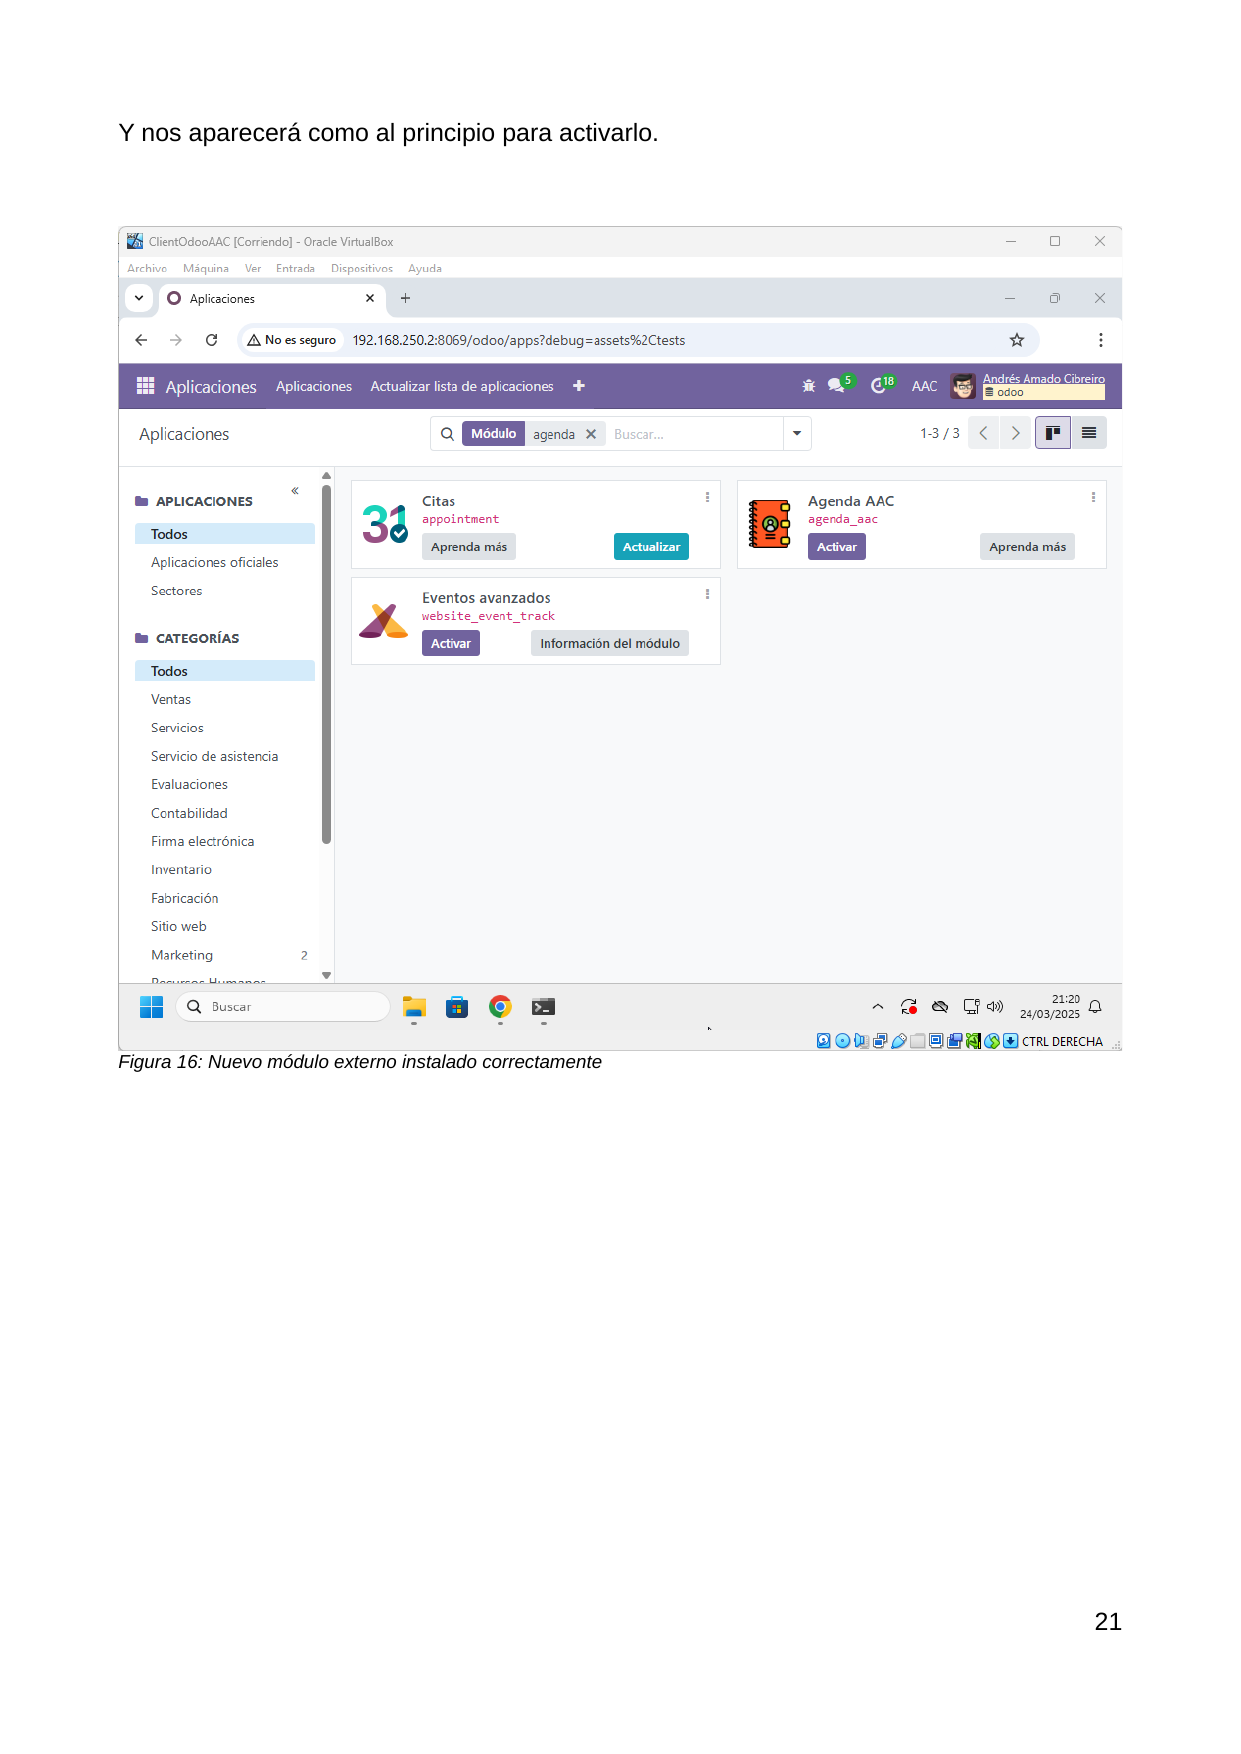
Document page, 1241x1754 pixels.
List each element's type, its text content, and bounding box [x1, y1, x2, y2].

text Figura 16: Nuevo módulo externo instalado correctamente [118, 1051, 1122, 1073]
text Y nos aparecerá como al principio para activarlo. [118, 118, 1122, 147]
picture [118, 226, 1123, 1051]
